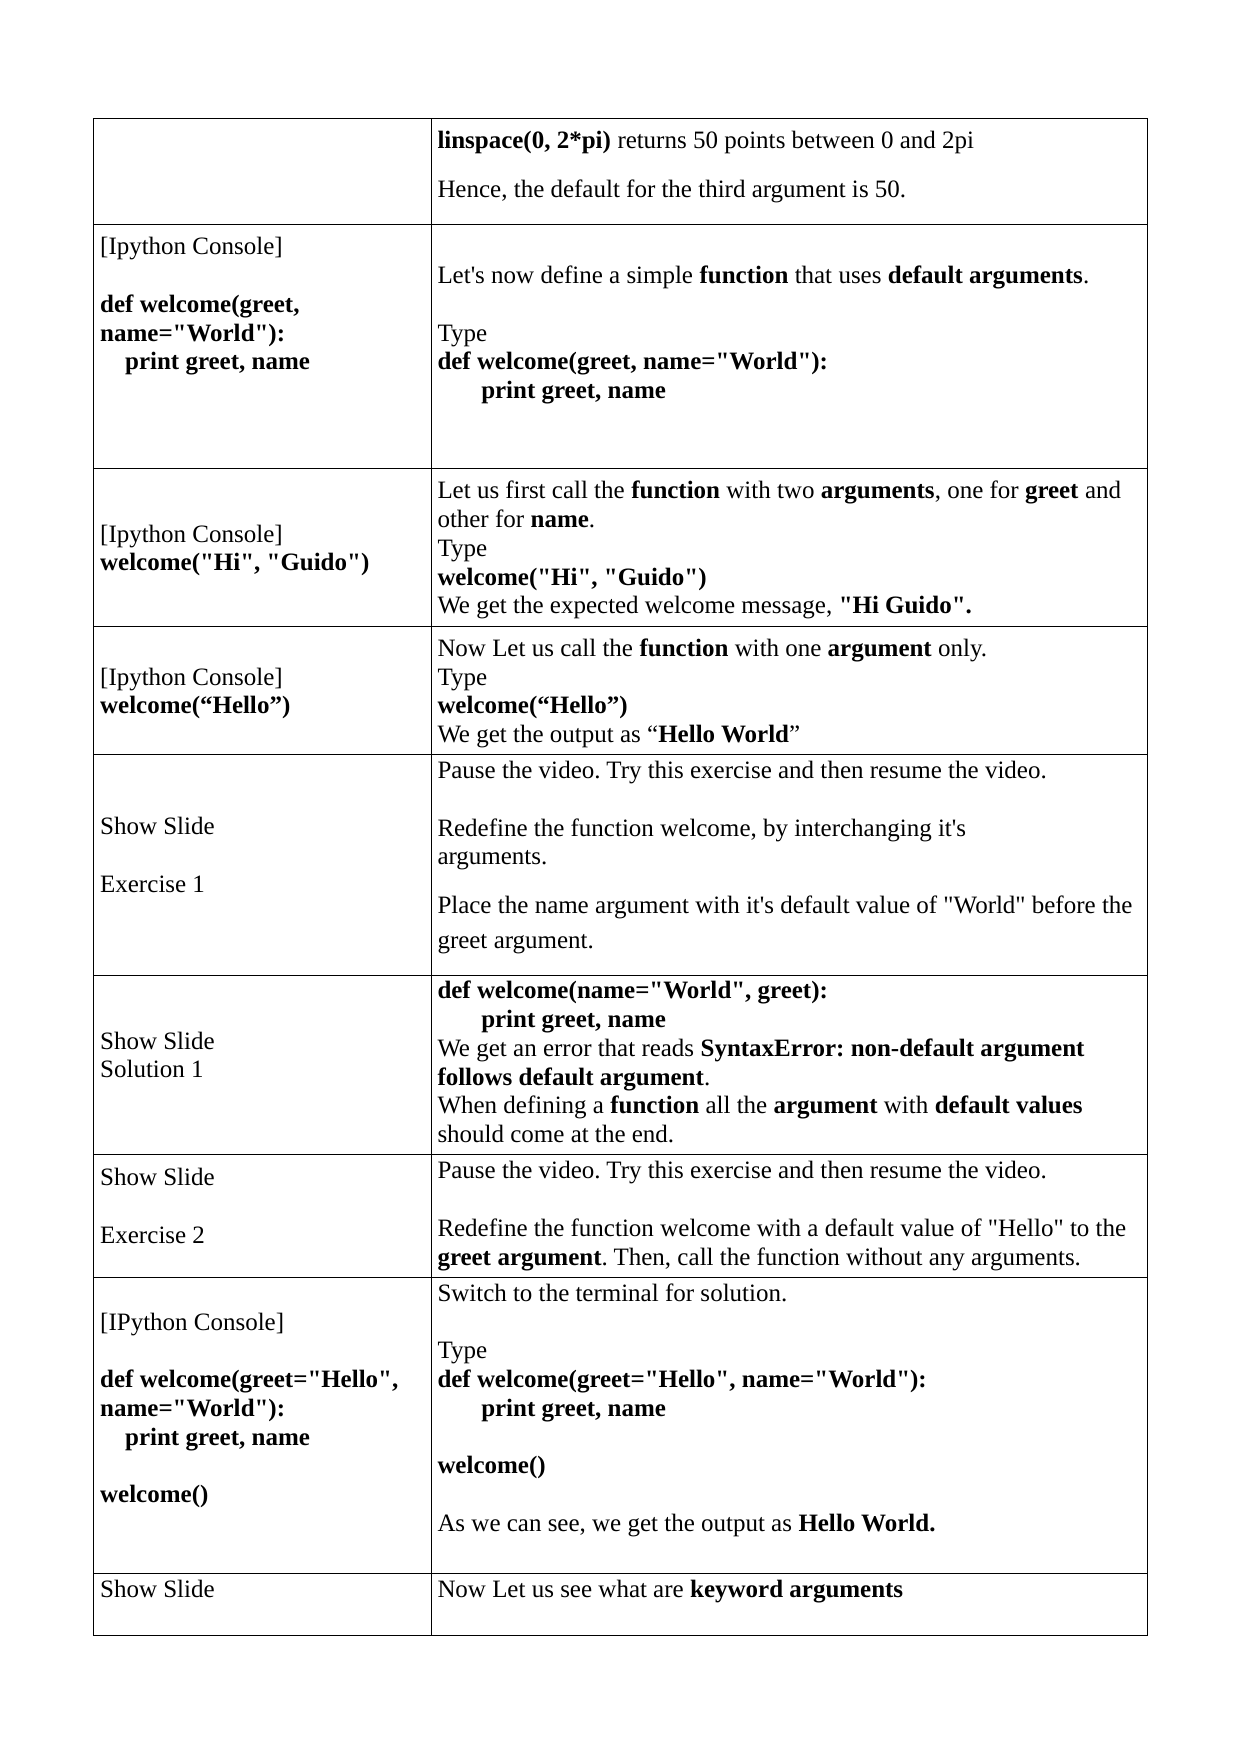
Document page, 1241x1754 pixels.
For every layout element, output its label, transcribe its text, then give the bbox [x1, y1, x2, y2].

table_cell [Ipython Console] welcome("Hi", "Guido") [94, 469, 431, 626]
table_cell def welcome(name="World", greet): print greet, name We get an error that reads SyntaxError: non-default argument follows default argument. When defining a function all the argument with default values should come at the end. [432, 976, 1147, 1154]
table_cell Pause the video. Try this exercise and then resume the video. Redefine the function welcome with a default value of "Hello" to the greet argument. Then, call the function without any arguments. [432, 1155, 1147, 1277]
table_cell Let's now define a simple function that uses default arguments. Type def welcome(greet, name="World"): print greet, name [432, 225, 1147, 468]
table_cell Show Slide Exercise 2 [94, 1155, 431, 1277]
table_cell Now Let us see what are keyword arguments [432, 1574, 1147, 1635]
table_cell Show Slide [94, 1574, 431, 1635]
table_cell [Ipython Console] def welcome(greet, name="World"): print greet, name [94, 225, 431, 468]
table_cell [94, 119, 431, 224]
table_cell Pause the video. Try this exercise and then resume the video. Redefine the function welcome, by interchanging it's arguments. Place the name argument with it's default value of "World" before the greet argument. [432, 755, 1147, 974]
table_cell linspace(0, 2*pi) returns 50 points between 0 and 2pi Hence, the default for the third argument is 50. [432, 119, 1147, 224]
table_cell Show Slide Solution 1 [94, 976, 431, 1154]
table_cell Now Let us call the function with one argument only. Type welcome(“Hello”) We get the output as “Hello World” [432, 627, 1147, 754]
table_cell Switch to the terminal for solution. Type def welcome(greet="Hello", name="World"): print greet, name welcome() As we can see, we get the output as Hello World. [432, 1278, 1147, 1573]
table_cell Show Slide Exercise 1 [94, 755, 431, 974]
table_cell Let us first call the function with two arguments, one for greet and other for name. Type welcome("Hi", "Guido") We get the expected welcome message, "Hi Guido". [432, 469, 1147, 626]
table_cell [IPython Console] def welcome(greet="Hello", name="World"): print greet, name welcome() [94, 1278, 431, 1573]
table_cell [Ipython Console] welcome(“Hello”) [94, 627, 431, 754]
